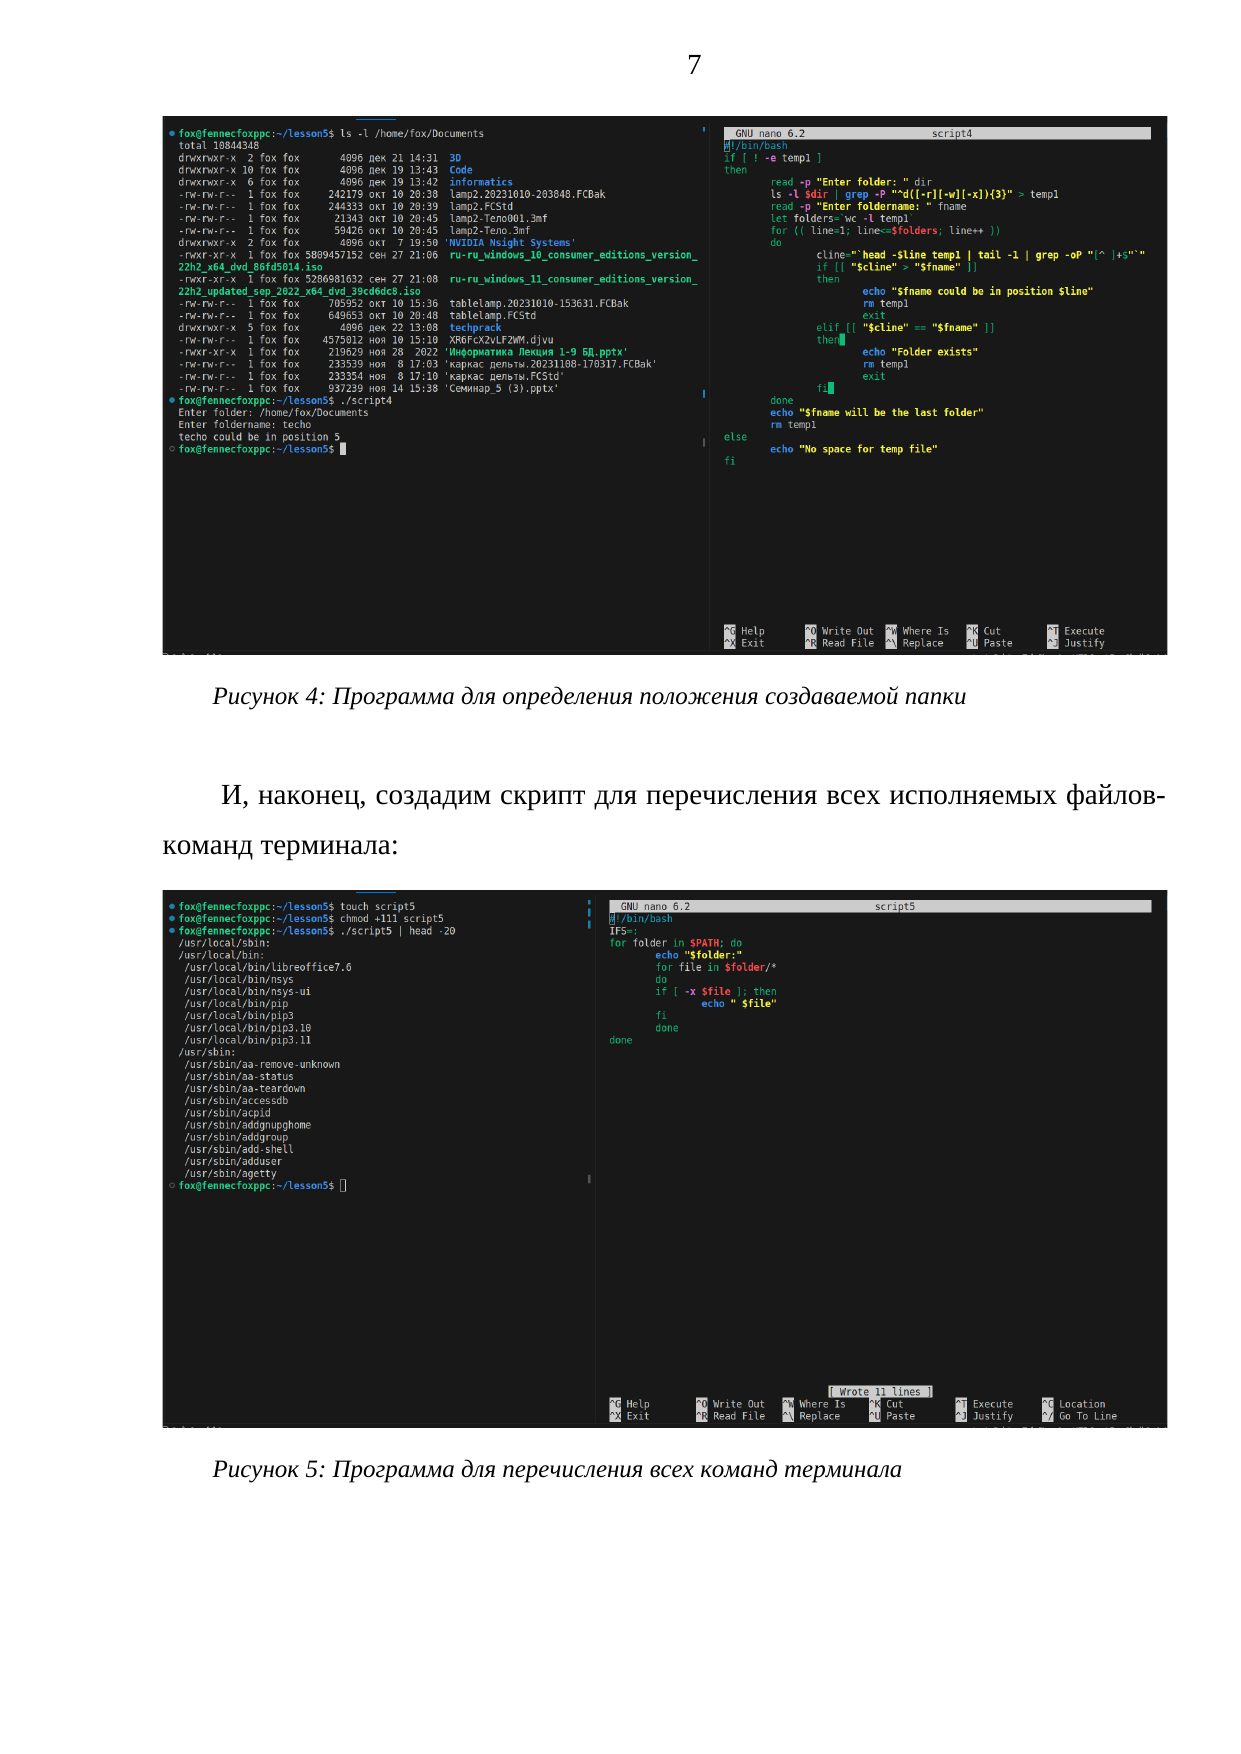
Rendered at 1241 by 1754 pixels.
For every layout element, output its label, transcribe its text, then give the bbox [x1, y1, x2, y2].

text Рисунок 4: Программа для определения положения создаваемой папки [162, 655, 1167, 710]
picture [162, 890, 1168, 1428]
text Рисунок 5: Программа для перечисления всех команд терминала [162, 1428, 1167, 1483]
text И, наконец, создадим скрипт для перечисления всех исполняемых файлов-команд терминала: [162, 777, 1167, 861]
picture [162, 116, 1168, 655]
